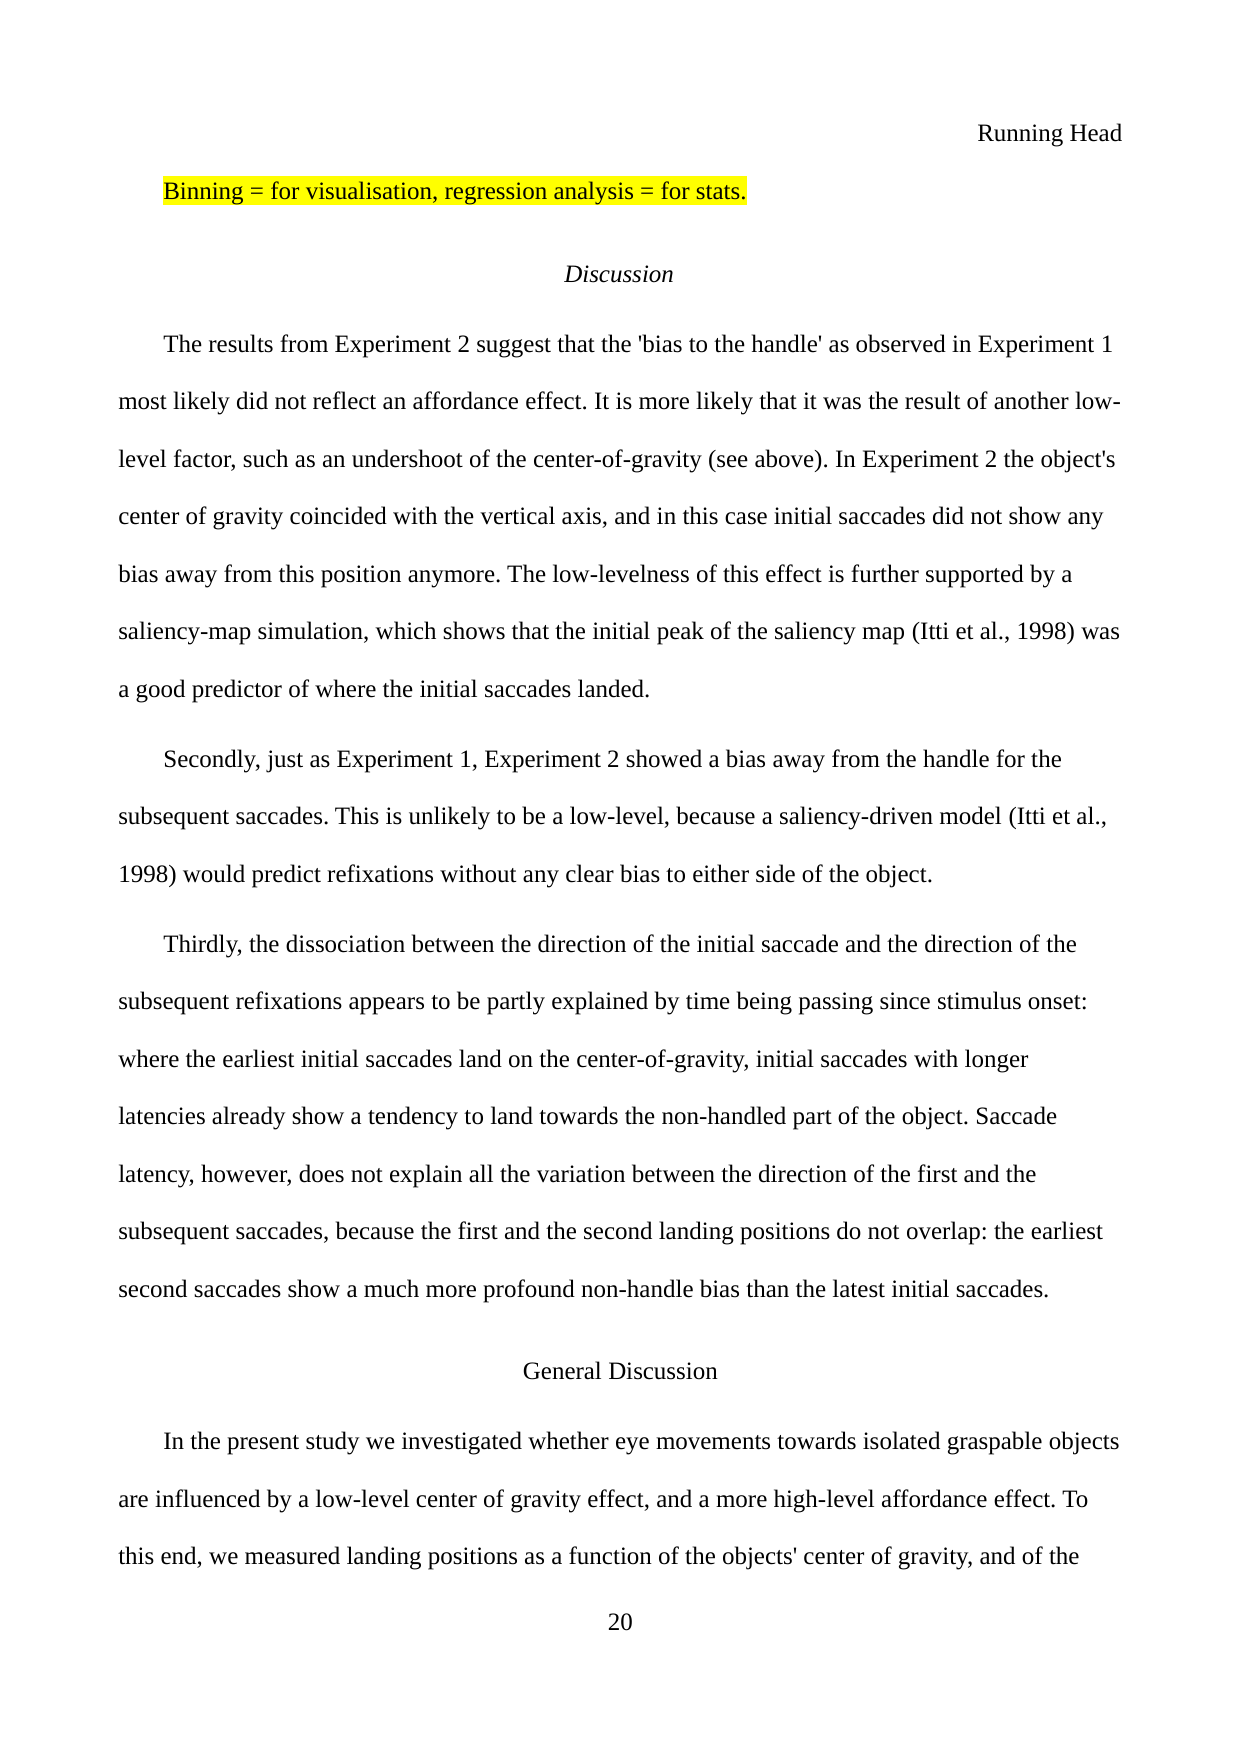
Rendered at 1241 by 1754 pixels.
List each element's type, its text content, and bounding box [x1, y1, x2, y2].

text Binning = for visualisation, regression analysis = for stats. [118, 176, 1122, 205]
subtitle Discussion [118, 259, 1122, 288]
text Secondly, just as Experiment 1, Experiment 2 showed a bias away from the handle for the subsequent saccades. This is unlikely to be a low-level, because a saliency-driven model (Itti et al., 1998) would predict refixations without any clear bias to either side of the object. [118, 744, 1122, 888]
text Thirdly, the dissociation between the direction of the initial saccade and the direction of the subsequent refixations appears to be partly explained by time being passing since stimulus onset: where the earliest initial saccades land on the center-of-gravity, initial saccades with longer latencies already show a tendency to land towards the non-handled part of the object. Saccade latency, however, does not explain all the variation between the direction of the first and the subsequent saccades, because the first and the second landing positions do not overlap: the earliest second saccades show a much more profound non-handle bias than the latest initial saccades. [118, 929, 1122, 1303]
text In the present study we investigated whether eye movements towards isolated graspable objects are influenced by a low-level center of gravity effect, and a more high-level affordance effect. To this end, we measured landing positions as a function of the objects' center of gravity, and of the [118, 1426, 1122, 1570]
text The results from Experiment 2 suggest that the 'bias to the handle' as observed in Experiment 1 most likely did not reflect an affordance effect. It is more likely that it was the result of another low-level factor, such as an undershoot of the center-of-gravity (see above). In Experiment 2 the object's center of gravity coincided with the vertical axis, and in this case initial saccades did not show any bias away from this position anymore. The low-levelness of this effect is further supported by a saliency-map simulation, which shows that the initial peak of the saliency map (Itti et al., 1998) was a good predictor of where the initial saccades landed. [118, 329, 1122, 703]
subtitle General Discussion [118, 1356, 1122, 1385]
